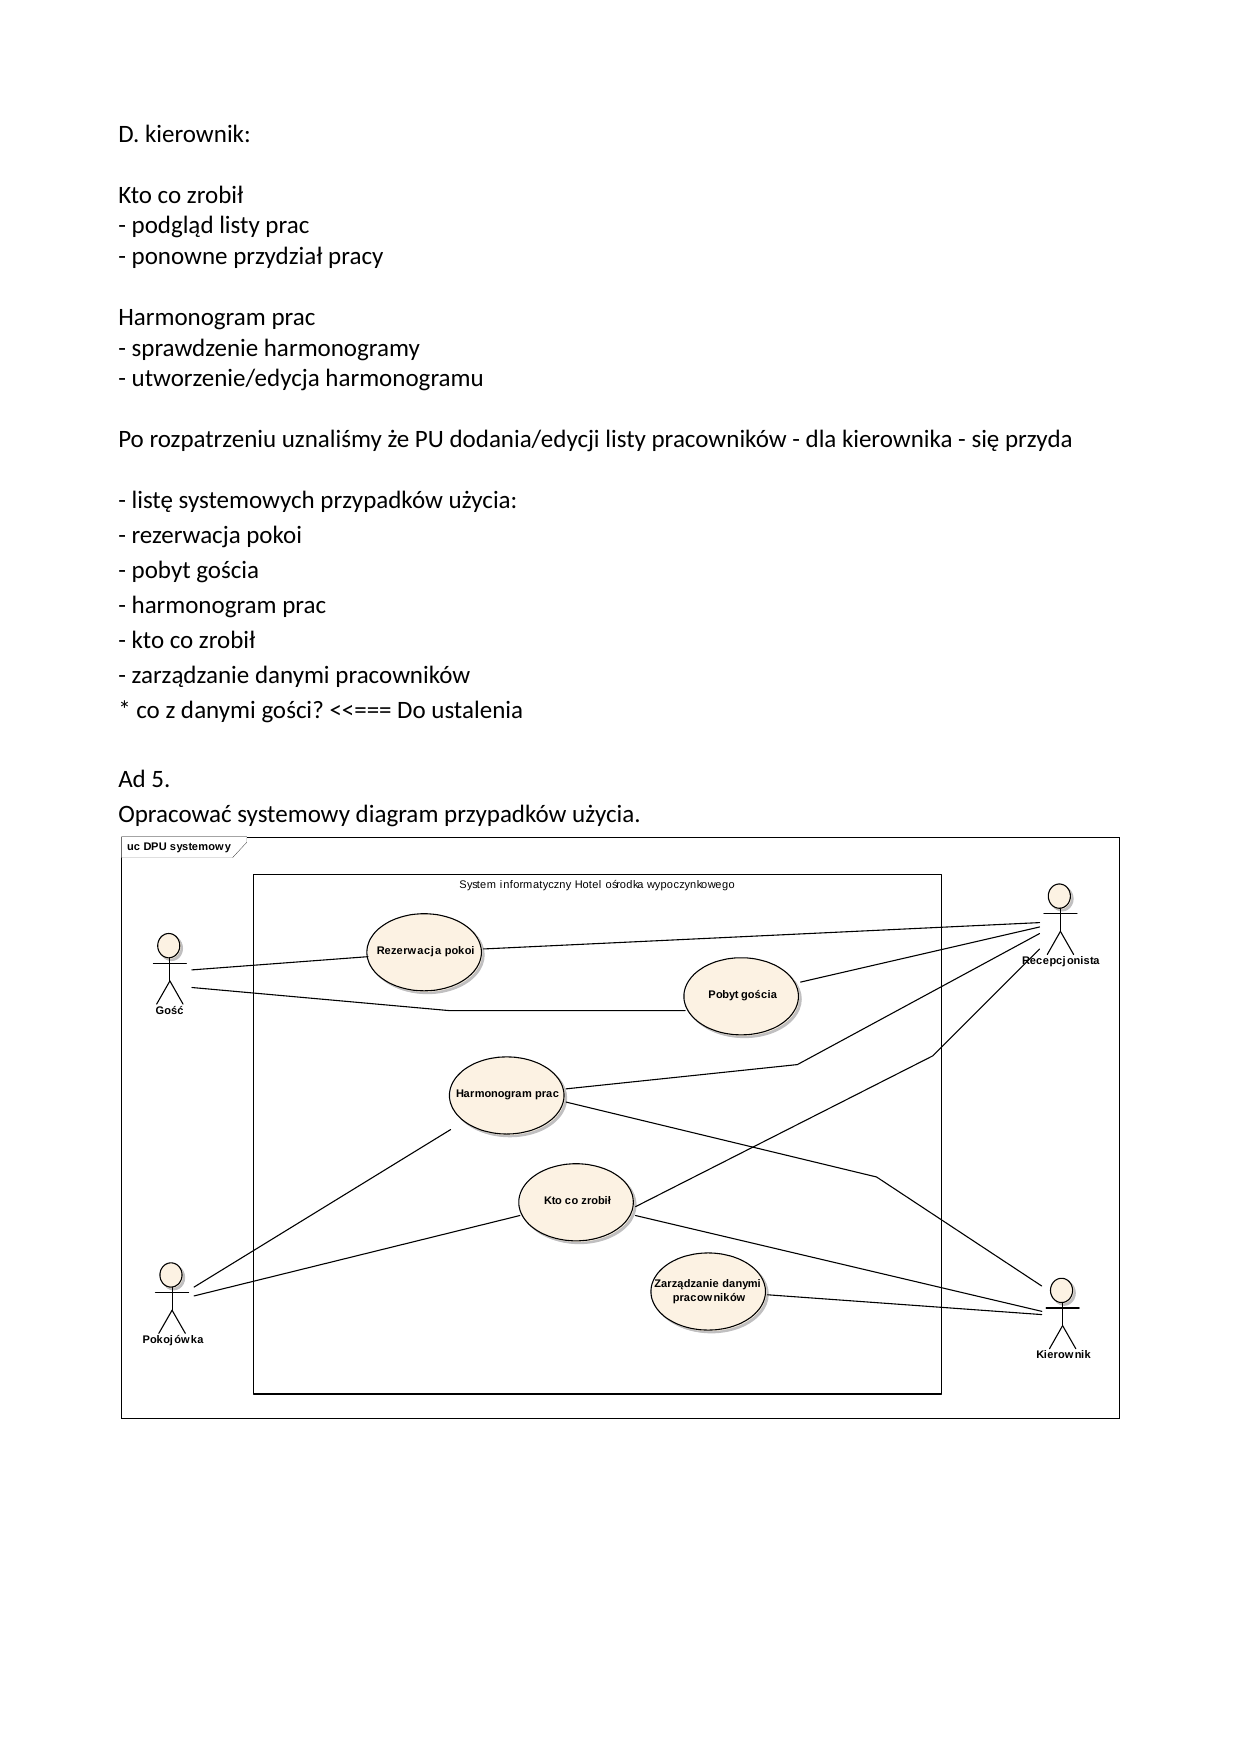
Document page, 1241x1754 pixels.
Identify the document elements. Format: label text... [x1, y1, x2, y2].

text - podgląd listy prac [118, 210, 1122, 240]
text Harmonogram prac [118, 301, 1122, 332]
text Kto co zrobił [118, 179, 1122, 210]
text D. kierownik: [118, 118, 1122, 149]
text Opracować systemowy diagram przypadków użycia. [118, 798, 1122, 833]
text - sprawdzenie harmonogramy [118, 332, 1122, 362]
text - rezerwacja pokoi [118, 519, 1122, 554]
text - pobyt gościa [118, 554, 1122, 589]
text - zarządzanie danymi pracowników [118, 659, 1122, 694]
text - utworzenie/edycja harmonogramu [118, 362, 1122, 393]
text Po rozpatrzeniu uznaliśmy że PU dodania/edycji listy pracowników - dla kierownika - się przyda [118, 423, 1122, 454]
text - kto co zrobił [118, 624, 1122, 659]
text * co z danymi gości? <<=== Do ustalenia [118, 694, 1122, 729]
text Ad 5. [118, 763, 1122, 798]
text - ponowne przydział pracy [118, 240, 1122, 271]
text - harmonogram prac [118, 589, 1122, 624]
text - listę systemowych przypadków użycia: [118, 484, 1122, 519]
